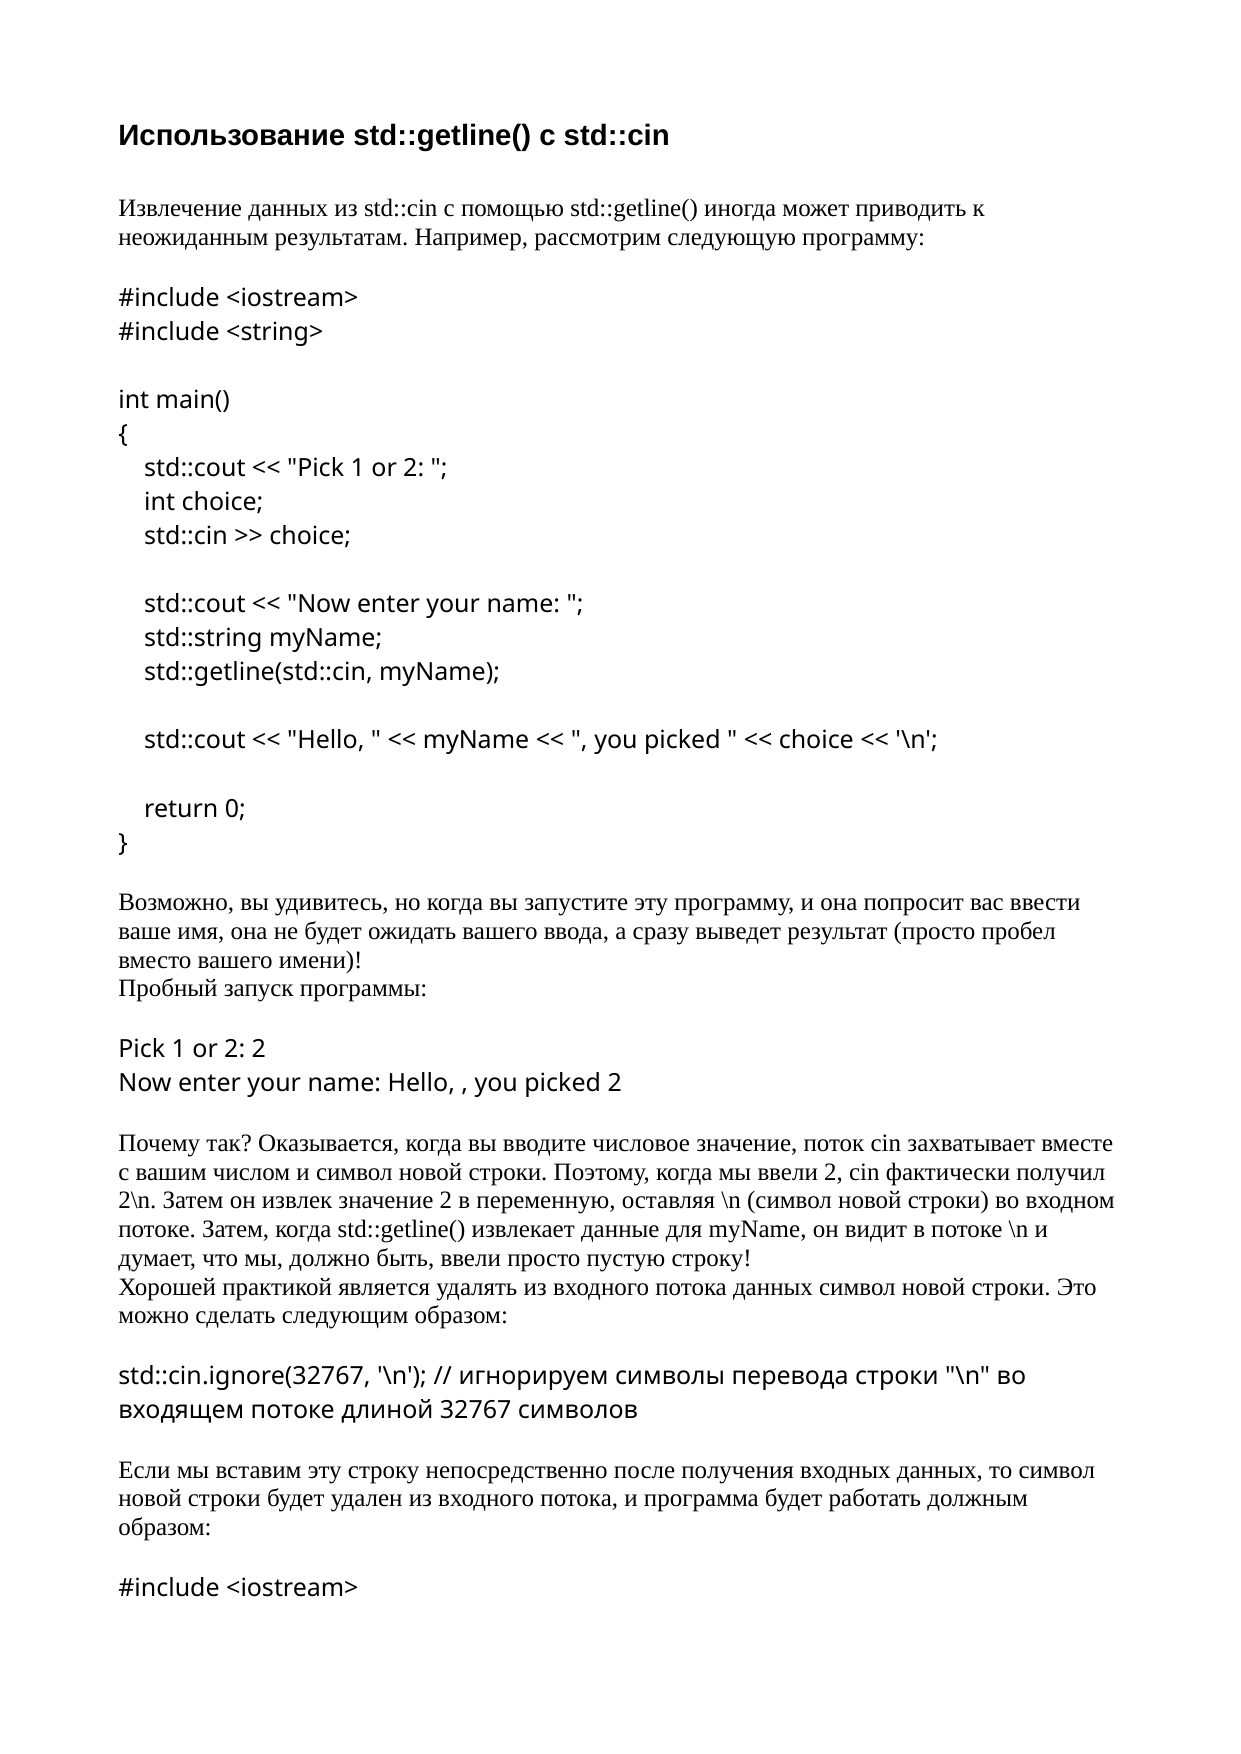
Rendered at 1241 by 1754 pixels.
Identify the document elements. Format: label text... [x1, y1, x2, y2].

text std::cin.ignore(32767, '\n'); // игнорируем символы перевода строки "\n" во входящем потоке длиной 32767 символов [118, 1358, 1122, 1426]
text Извлечение данных из std::cin с помощью std::getline() иногда может приводить к неожиданным результатам. Например, рассмотрим следующую программу: [118, 193, 1122, 251]
text #include <iostream> [118, 1570, 1122, 1604]
text Pick 1 or 2: 2 [118, 1031, 1122, 1065]
text Если мы вставим эту строку непосредственно после получения входных данных, то символ новой строки будет удален из входного потока, и программа будет работать должным образом: [118, 1455, 1122, 1541]
text int choice; [118, 484, 1122, 518]
text std::cout << "Pick 1 or 2: "; [118, 450, 1122, 484]
text Хорошей практикой является удалять из входного потока данных символ новой строки. Это можно сделать следующим образом: [118, 1272, 1122, 1329]
text std::cin >> choice; [118, 518, 1122, 552]
text std::string myName; [118, 620, 1122, 654]
text std::cout << "Hello, " << myName << ", you picked " << choice << '\n'; [118, 722, 1122, 756]
text Пробный запуск программы: [118, 973, 1122, 1002]
text #include <iostream> [118, 279, 1122, 313]
subtitle Использование std::getline() c std::cin [118, 118, 1122, 152]
text Now enter your name: Hello, , you picked 2 [118, 1065, 1122, 1099]
text return 0; [118, 790, 1122, 824]
text #include <string> [118, 313, 1122, 347]
text } [118, 824, 1122, 858]
text std::getline(std::cin, myName); [118, 654, 1122, 688]
text std::cout << "Now enter your name: "; [118, 586, 1122, 620]
text Возможно, вы удивитесь, но когда вы запустите эту программу, и она попросит вас ввести ваше имя, она не будет ожидать вашего ввода, а сразу выведет результат (просто пробел вместо вашего имени)! [118, 887, 1122, 973]
text int main() [118, 382, 1122, 416]
text Почему так? Оказывается, когда вы вводите числовое значение, поток cin захватывает вместе с вашим числом и символ новой строки. Поэтому, когда мы ввели 2, cin фактически получил 2\n. Затем он извлек значение 2 в переменную, оставляя \n (символ новой строки) во входном потоке. Затем, когда std::getline() извлекает данные для myName, он видит в потоке \n и думает, что мы, должно быть, ввели просто пустую строку! [118, 1128, 1122, 1272]
text { [118, 416, 1122, 450]
